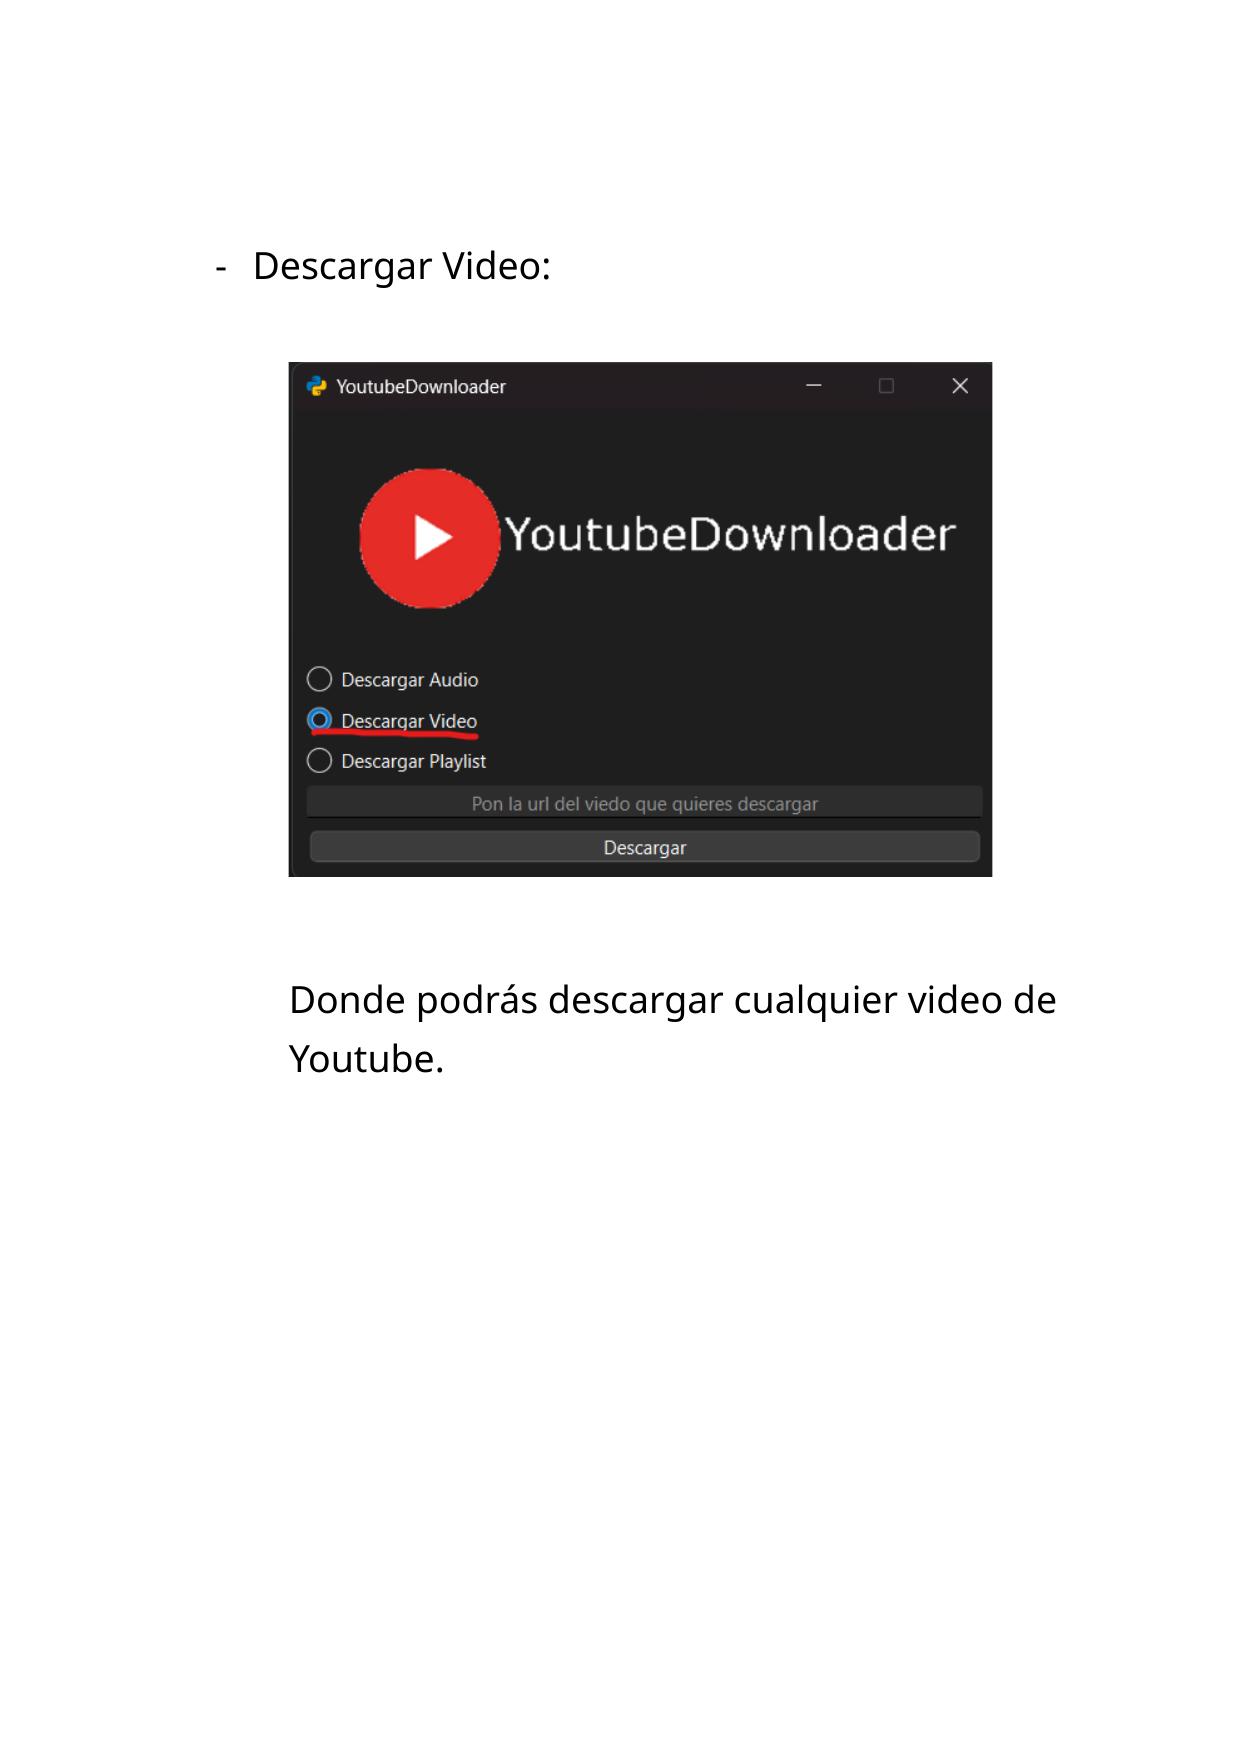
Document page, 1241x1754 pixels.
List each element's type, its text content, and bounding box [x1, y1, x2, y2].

text Donde podrás descargar cualquier video de Youtube. [288, 973, 1063, 1083]
list Descargar Video: [215, 239, 1063, 291]
